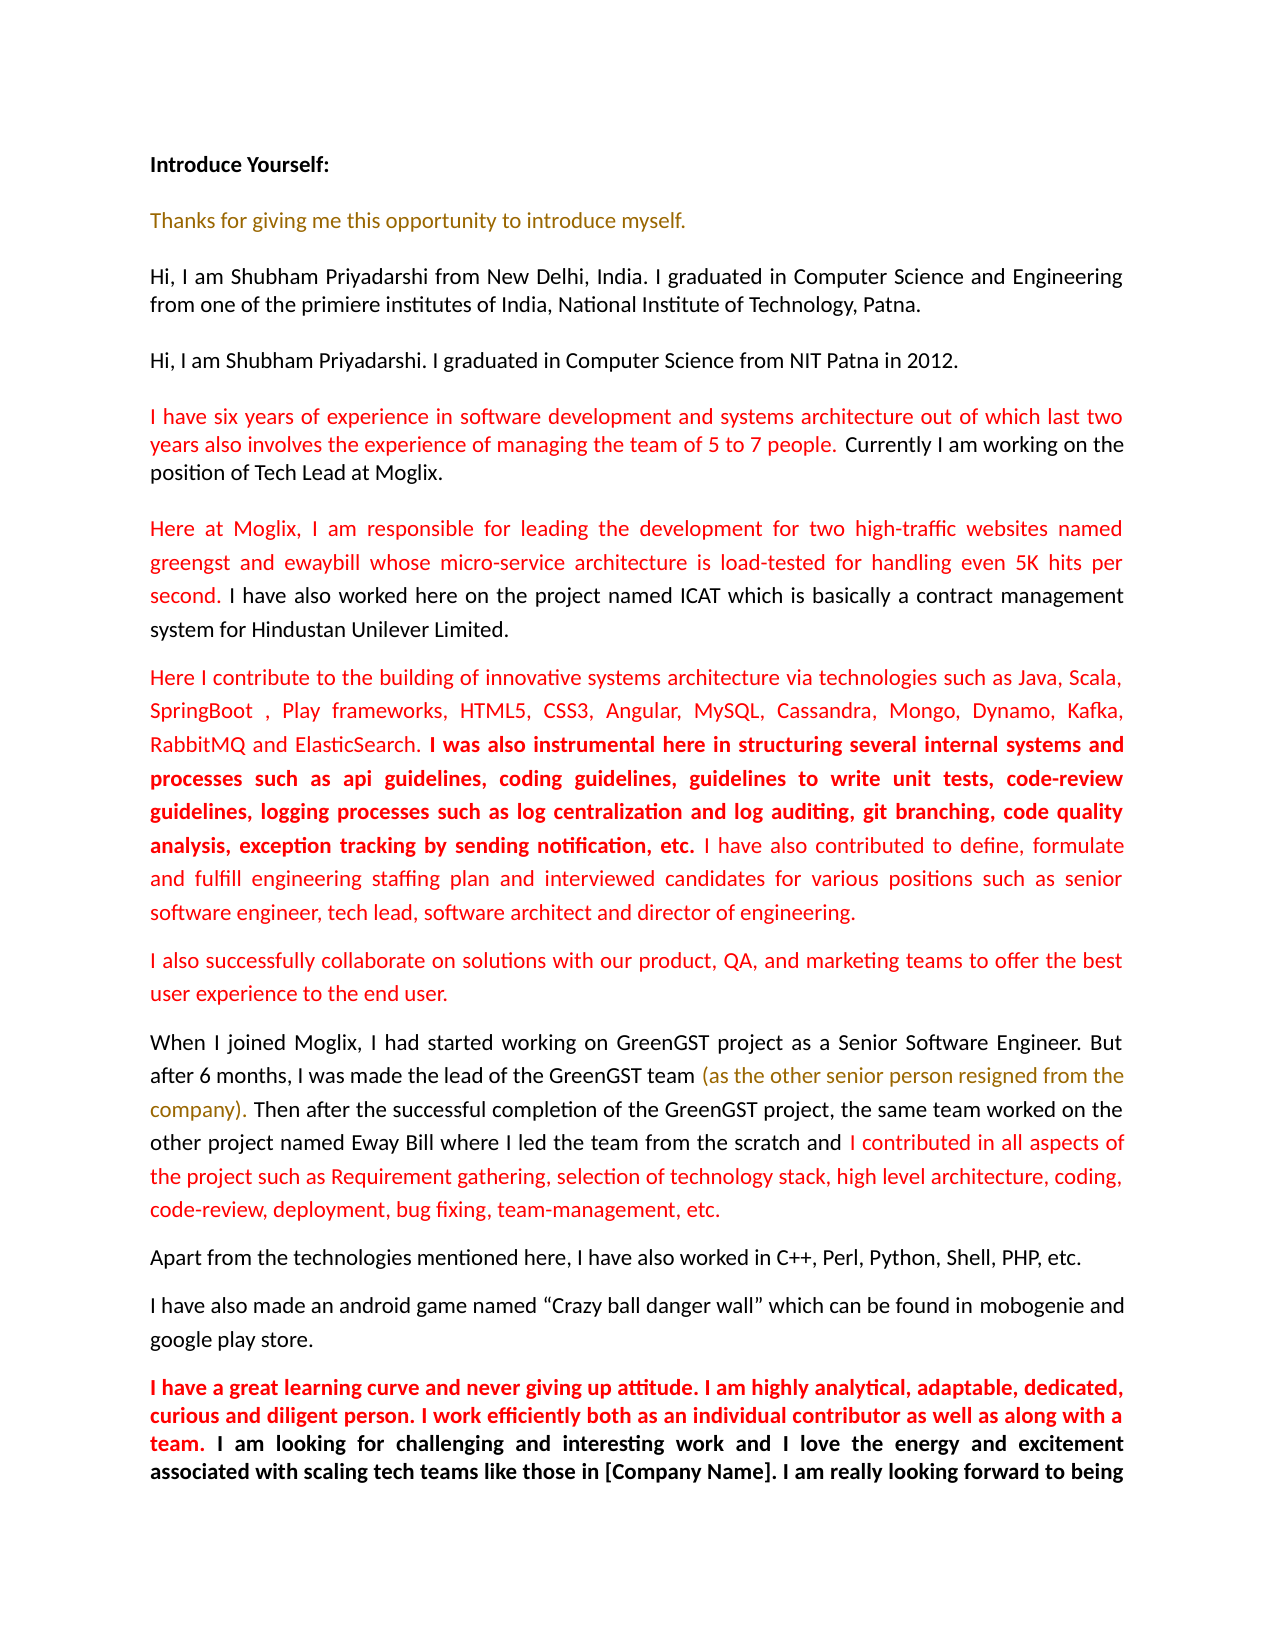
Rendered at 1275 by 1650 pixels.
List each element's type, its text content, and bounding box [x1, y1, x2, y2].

text Hi, I am Shubham Priyadarshi. I graduated in Computer Science from NIT Patna in 2012. [150, 346, 1125, 374]
text Here at Moglix, I am responsible for leading the development for two high-traffic websites named greengst and ewaybill whose micro-service architecture is load-tested for handling even 5K hits per second. I have also worked here on the project named ICAT which is basically a contract management system for Hindustan Unilever Limited. [150, 514, 1125, 643]
text I have six years of experience in software development and systems architecture out of which last two years also involves the experience of managing the team of 5 to 7 people. Currently I am working on the position of Tech Lead at Moglix. [150, 402, 1125, 486]
text I have a great learning curve and never giving up attitude. I am highly analytical, adaptable, dedicated, curious and diligent person. I work efficiently both as an individual contributor as well as along with a team. I am looking for challenging and interesting work and I love the energy and excitement associated with scaling tech teams like those in [Company Name]. I am really looking forward to being [150, 1373, 1125, 1485]
text When I joined Moglix, I had started working on GreenGST project as a Senior Software Engineer. But after 6 months, I was made the lead of the GreenGST team (as the other senior person resigned from the company). Then after the successful completion of the GreenGST project, the same team worked on the other project named Eway Bill where I led the team from the scratch and I contributed in all aspects of the project such as Requirement gathering, selection of technology stack, high level architecture, coding, code-review, deployment, bug fixing, team-management, etc. [150, 1028, 1125, 1223]
text Hi, I am Shubham Priyadarshi from New Delhi, India. I graduated in Computer Science and Engineering from one of the primiere institutes of India, National Institute of Technology, Patna. [150, 262, 1125, 318]
text Here I contribute to the building of innovative systems architecture via technologies such as Java, Scala, SpringBoot , Play frameworks, HTML5, CSS3, Angular, MySQL, Cassandra, Mongo, Dynamo, Kafka, RabbitMQ and ElasticSearch. I was also instrumental here in structuring several internal systems and processes such as api guidelines, coding guidelines, guidelines to write unit tests, code-review guidelines, logging processes such as log centralization and log auditing, git branching, code quality analysis, exception tracking by sending notification, etc. I have also contributed to define, formulate and fulfill engineering staffing plan and interviewed candidates for various positions such as senior software engineer, tech lead, software architect and director of engineering. [150, 663, 1125, 926]
text Thanks for giving me this opportunity to introduce myself. [150, 206, 1125, 234]
text Introduce Yourself: [150, 150, 1125, 178]
text I also successfully collaborate on solutions with our product, QA, and marketing teams to offer the best user experience to the end user. [150, 946, 1125, 1007]
text I have also made an android game named “Crazy ball danger wall” which can be found in mobogenie and google play store. [150, 1292, 1125, 1353]
text Apart from the technologies mentioned here, I have also worked in C++, Perl, Python, Shell, PHP, etc. [150, 1243, 1125, 1271]
